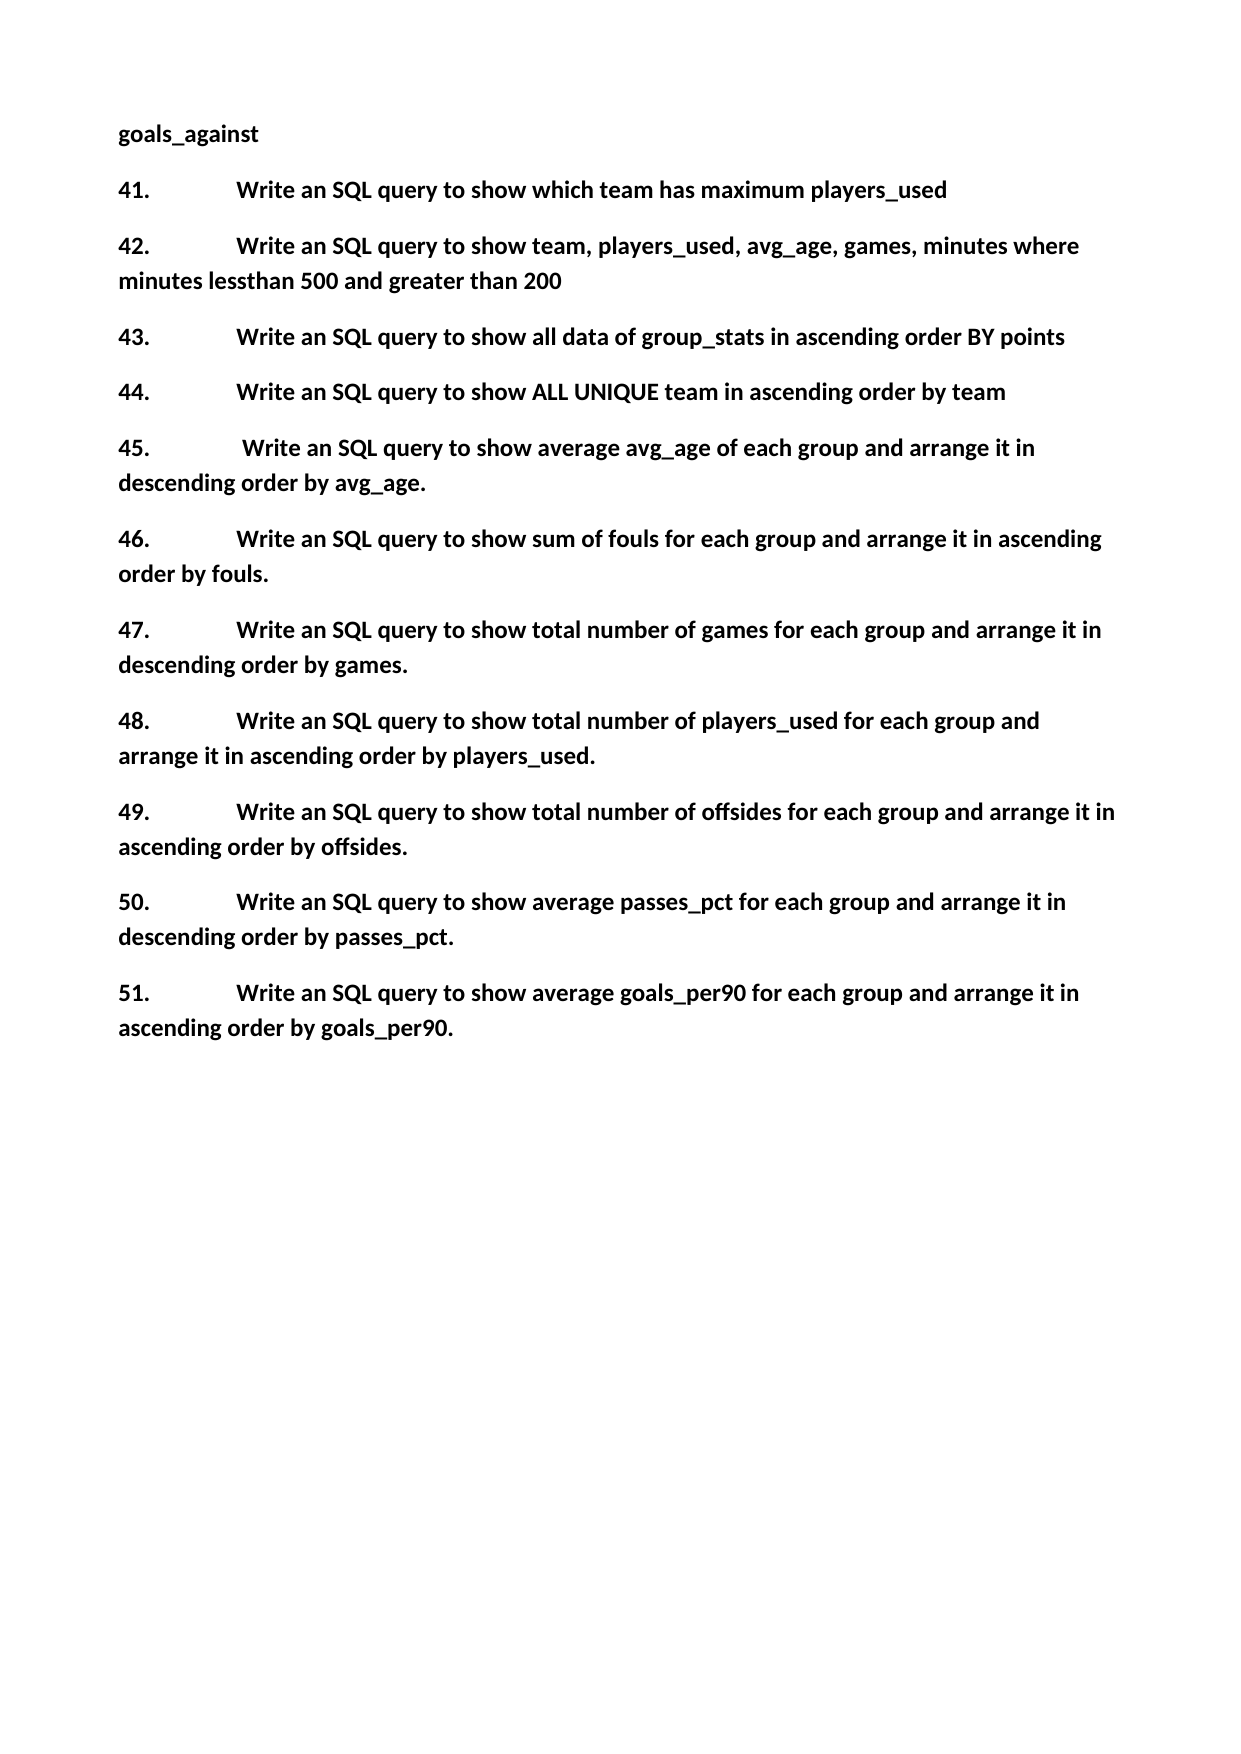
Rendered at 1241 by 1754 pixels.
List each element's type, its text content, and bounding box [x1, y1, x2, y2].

text 43. Write an SQL query to show all data of group_stats in ascending order BY points [118, 321, 1122, 351]
text 41. Write an SQL query to show which team has maximum players_used [118, 174, 1122, 204]
text 48. Write an SQL query to show total number of players_used for each group and arrange it in ascending order by players_used. [118, 705, 1122, 770]
text 46. Write an SQL query to show sum of fouls for each group and arrange it in ascending order by fouls. [118, 523, 1122, 589]
text 49. Write an SQL query to show total number of offsides for each group and arrange it in ascending order by offsides. [118, 796, 1122, 861]
text 42. Write an SQL query to show team, players_used, avg_age, games, minutes where minutes lessthan 500 and greater than 200 [118, 230, 1122, 295]
text goals_against [118, 118, 1122, 149]
text 47. Write an SQL query to show total number of games for each group and arrange it in descending order by games. [118, 614, 1122, 679]
text 50. Write an SQL query to show average passes_pct for each group and arrange it in descending order by passes_pct. [118, 886, 1122, 952]
text 44. Write an SQL query to show ALL UNIQUE team in ascending order by team [118, 376, 1122, 407]
text 51. Write an SQL query to show average goals_per90 for each group and arrange it in ascending order by goals_per90. [118, 977, 1122, 1043]
text 45. Write an SQL query to show average avg_age of each group and arrange it in descending order by avg_age. [118, 432, 1122, 498]
